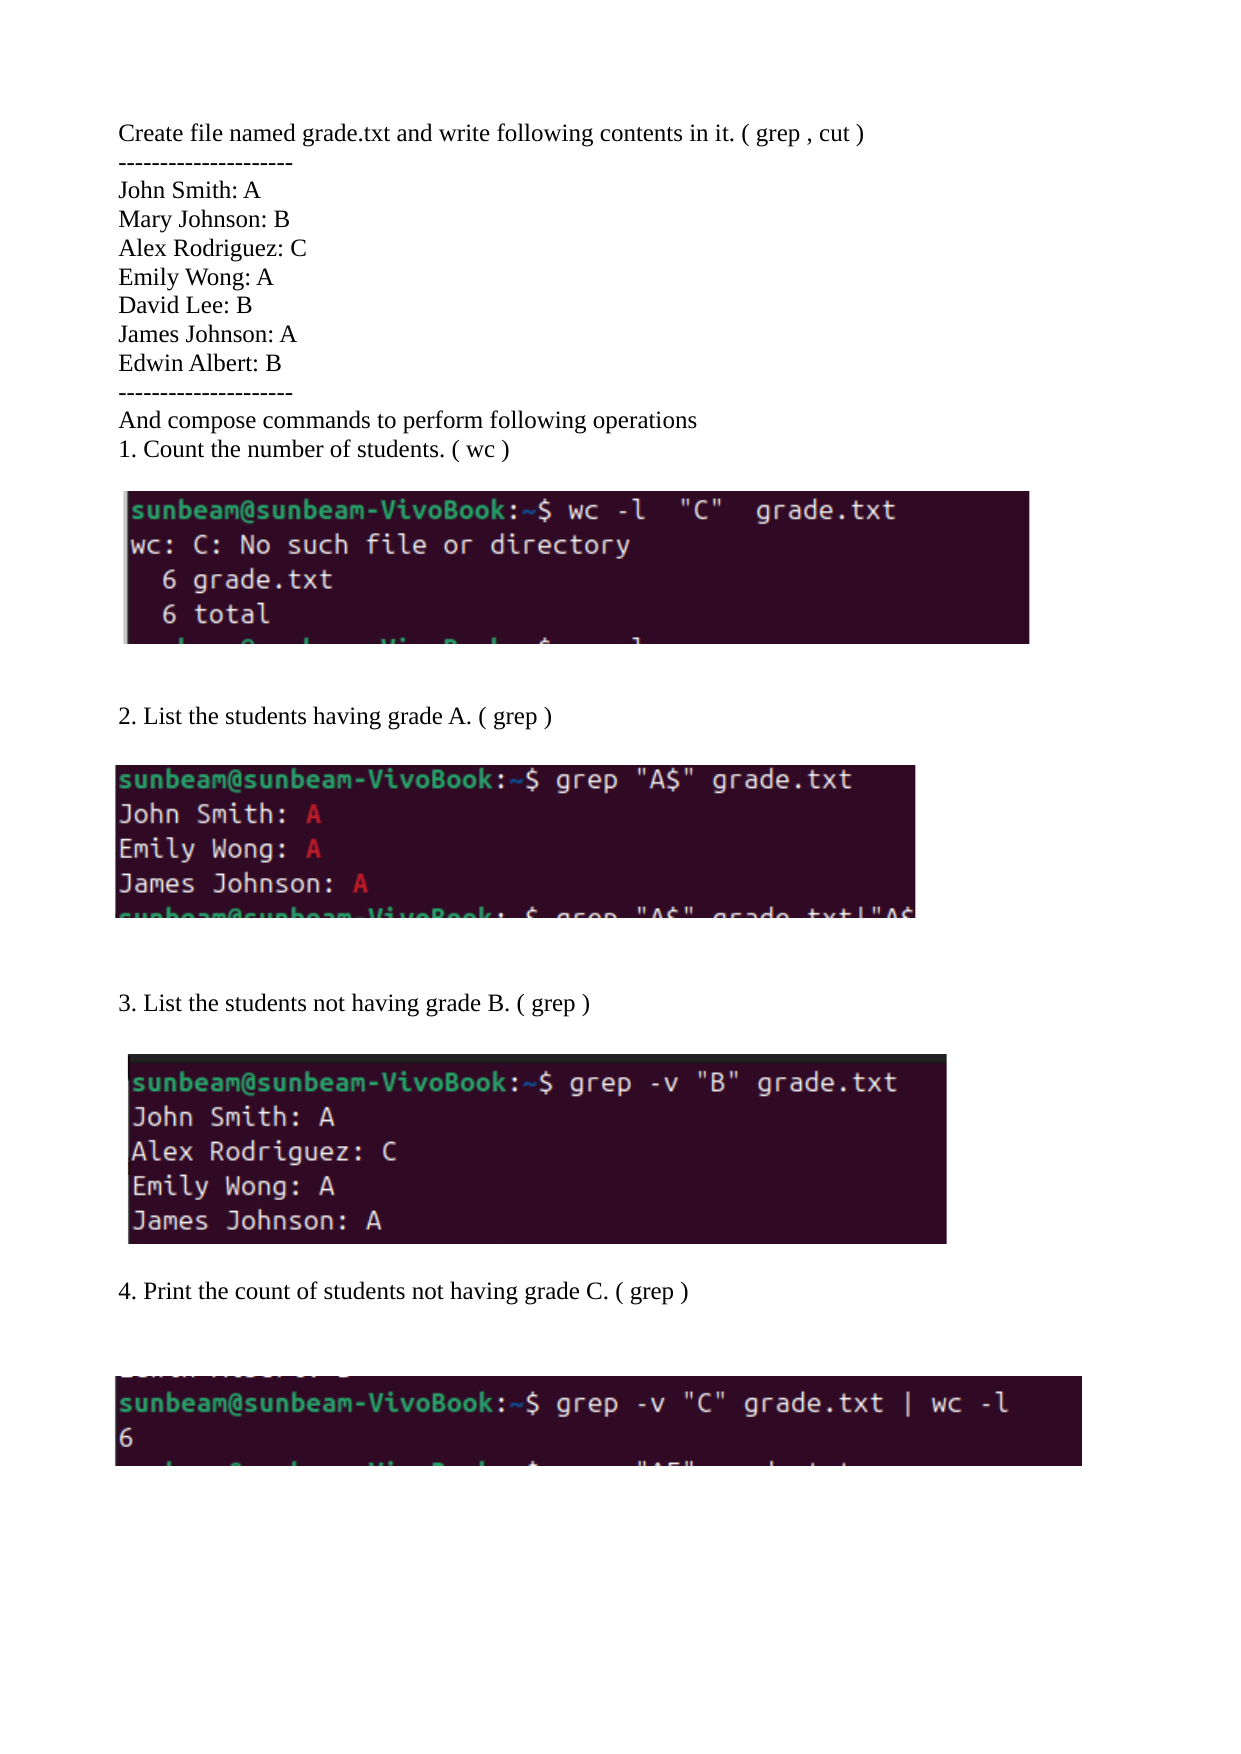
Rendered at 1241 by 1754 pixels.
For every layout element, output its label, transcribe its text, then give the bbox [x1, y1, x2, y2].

picture [114, 1376, 1082, 1466]
text Edwin Albert: B [118, 348, 1122, 377]
text David Lee: B [118, 291, 1122, 319]
text Emily Wong: A [118, 262, 1122, 291]
text 2. List the students having grade A. ( grep ) [118, 701, 1122, 730]
text Create file named grade.txt and write following contents in it. ( grep , cut ) [118, 118, 1122, 147]
text --------------------- [118, 377, 1122, 406]
text John Smith: A [118, 176, 1122, 204]
text Mary Johnson: B [118, 204, 1122, 233]
picture [127, 1054, 947, 1244]
text 3. List the students not having grade B. ( grep ) [118, 988, 1122, 1017]
picture [115, 765, 916, 918]
text --------------------- [118, 147, 1122, 176]
text 1. Count the number of students. ( wc ) [118, 434, 1122, 463]
text James Johnson: A [118, 319, 1122, 348]
text Alex Rodriguez: C [118, 233, 1122, 262]
text And compose commands to perform following operations [118, 406, 1122, 434]
text 4. Print the count of students not having grade C. ( grep ) [118, 1276, 1122, 1305]
picture [123, 491, 1030, 644]
